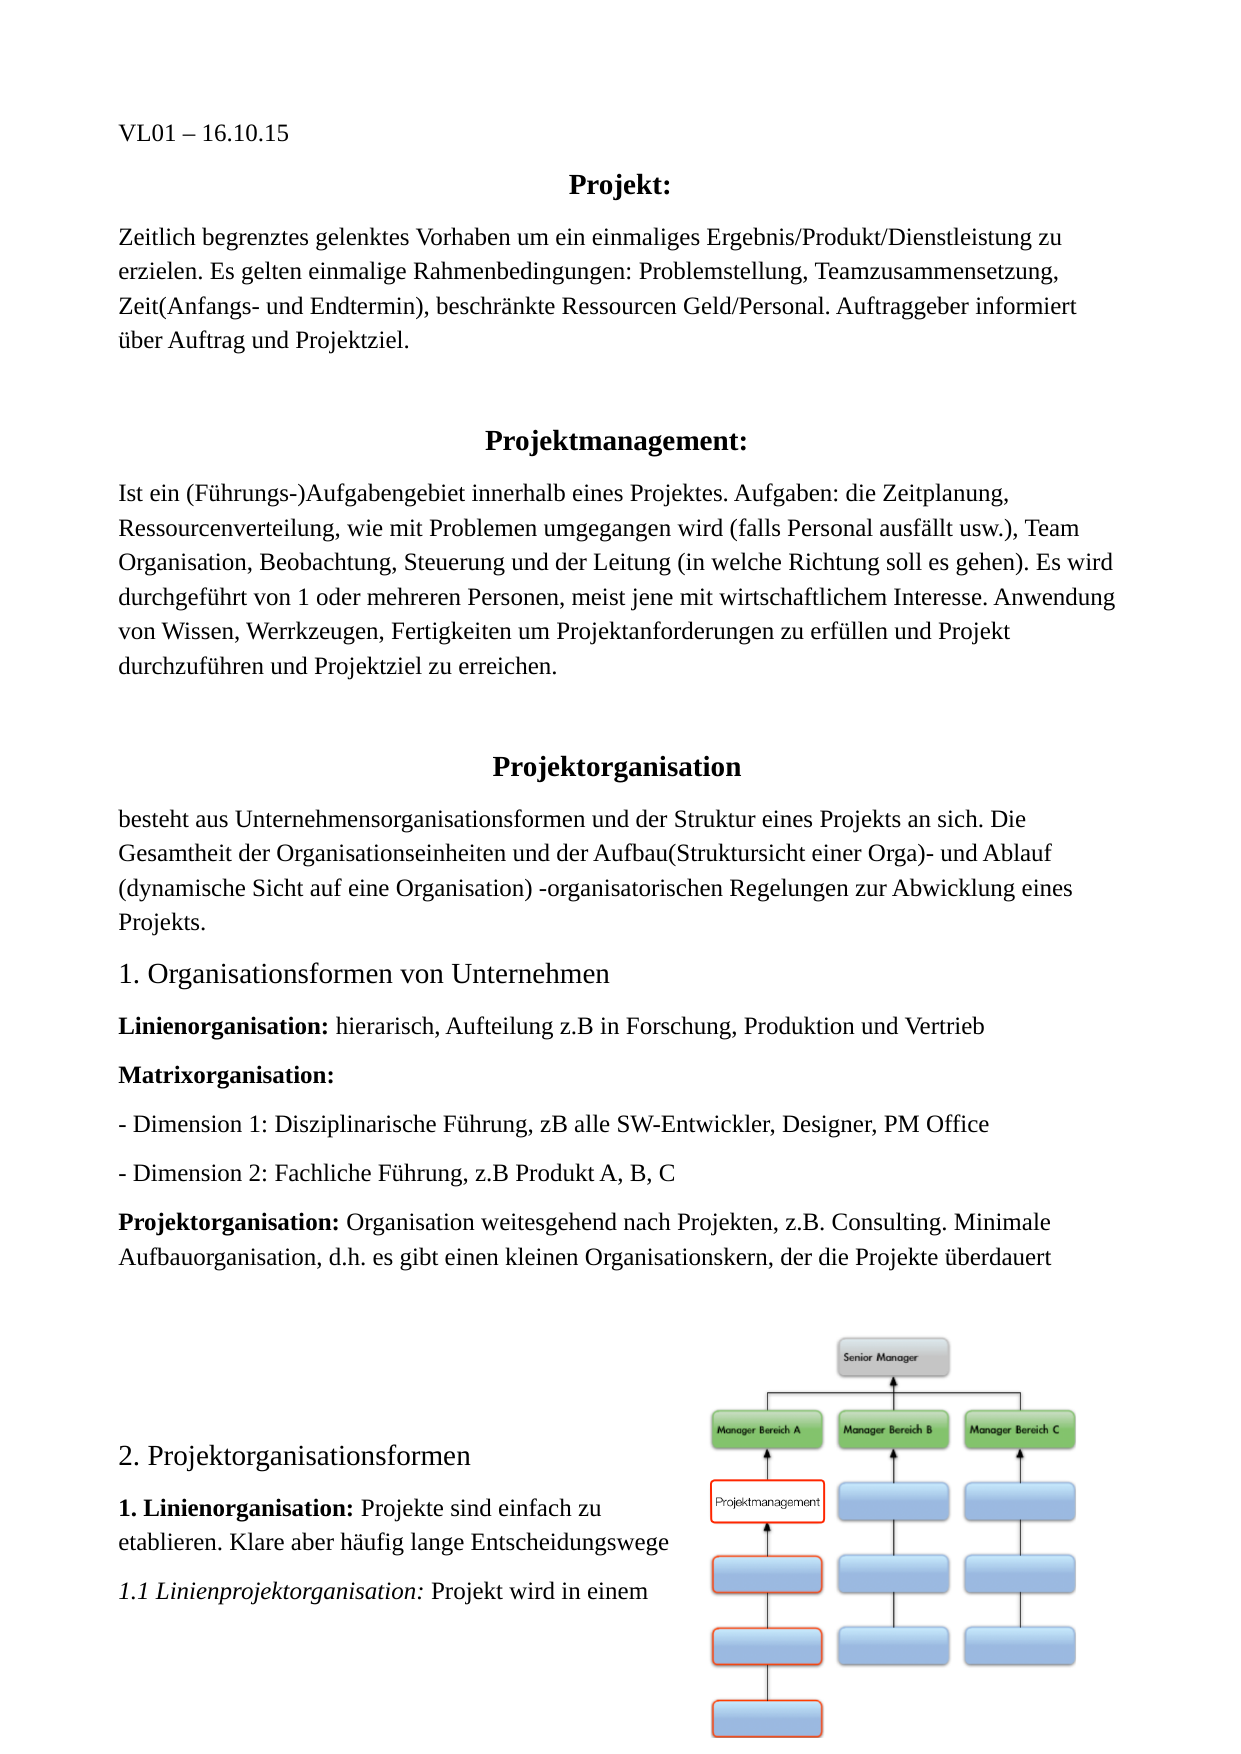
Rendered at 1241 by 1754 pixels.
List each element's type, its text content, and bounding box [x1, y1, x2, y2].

text besteht aus Unternehmensorganisationsformen und der Struktur eines Projekts an sich. Die Gesamtheit der Organisationseinheiten und der Aufbau(Struktursicht einer Orga)- und Ablauf (dynamische Sicht auf eine Organisation) -organisatorischen Regelungen zur Abwicklung eines Projekts. [118, 804, 1122, 936]
text Projektmanagement: [118, 423, 1122, 457]
text Matrixorganisation: [118, 1060, 1122, 1089]
text [1077, 1438, 1122, 1471]
text Linienorganisation: hierarisch, Aufteilung z.B in Forschung, Produktion und Vertrieb [118, 1011, 1122, 1040]
text 1. Linienorganisation: Projekte sind einfach zu etablieren. Klare aber häufig lange Entscheidungswege [118, 1493, 698, 1556]
picture [698, 1323, 1077, 1754]
text Projekt: [118, 167, 1122, 201]
text - Dimension 1: Disziplinarische Führung, zB alle SW-Entwickler, Designer, PM Office [118, 1109, 1122, 1138]
text Projektorganisation [118, 749, 1122, 782]
text [1077, 1493, 1122, 1556]
text - Dimension 2: Fachliche Führung, z.B Produkt A, B, C [118, 1158, 1122, 1187]
text VL01 – 16.10.15 [118, 118, 1122, 147]
text 1. Organisationsformen von Unternehmen [118, 956, 1122, 990]
text Zeitlich begrenztes gelenktes Vorhaben um ein einmaliges Ergebnis/Produkt/Dienstleistung zu erzielen. Es gelten einmalige Rahmenbedingungen: Problemstellung, Teamzusammensetzung, Zeit(Anfangs- und Endtermin), beschränkte Ressourcen Geld/Personal. Auftraggeber informiert über Auftrag und Projektziel. [118, 222, 1122, 354]
text Projektorganisation: Organisation weitesgehend nach Projekten, z.B. Consulting. Minimale Aufbauorganisation, d.h. es gibt einen kleinen Organisationskern, der die Projekte überdauert [118, 1207, 1122, 1270]
text 1.1 Linienprojektorganisation: Projekt wird in einem [118, 1576, 698, 1605]
text 2. Projektorganisationsformen [118, 1438, 698, 1471]
text Ist ein (Führungs-)Aufgabengebiet innerhalb eines Projektes. Aufgaben: die Zeitplanung, Ressourcenverteilung, wie mit Problemen umgegangen wird (falls Personal ausfällt usw.), Team Organisation, Beobachtung, Steuerung und der Leitung (in welche Richtung soll es gehen). Es wird durchgeführt von 1 oder mehreren Personen, meist jene mit wirtschaftlichem Interesse. Anwendung von Wissen, Werrkzeugen, Fertigkeiten um Projektanforderungen zu erfüllen und Projekt durchzuführen und Projektziel zu erreichen. [118, 478, 1122, 679]
